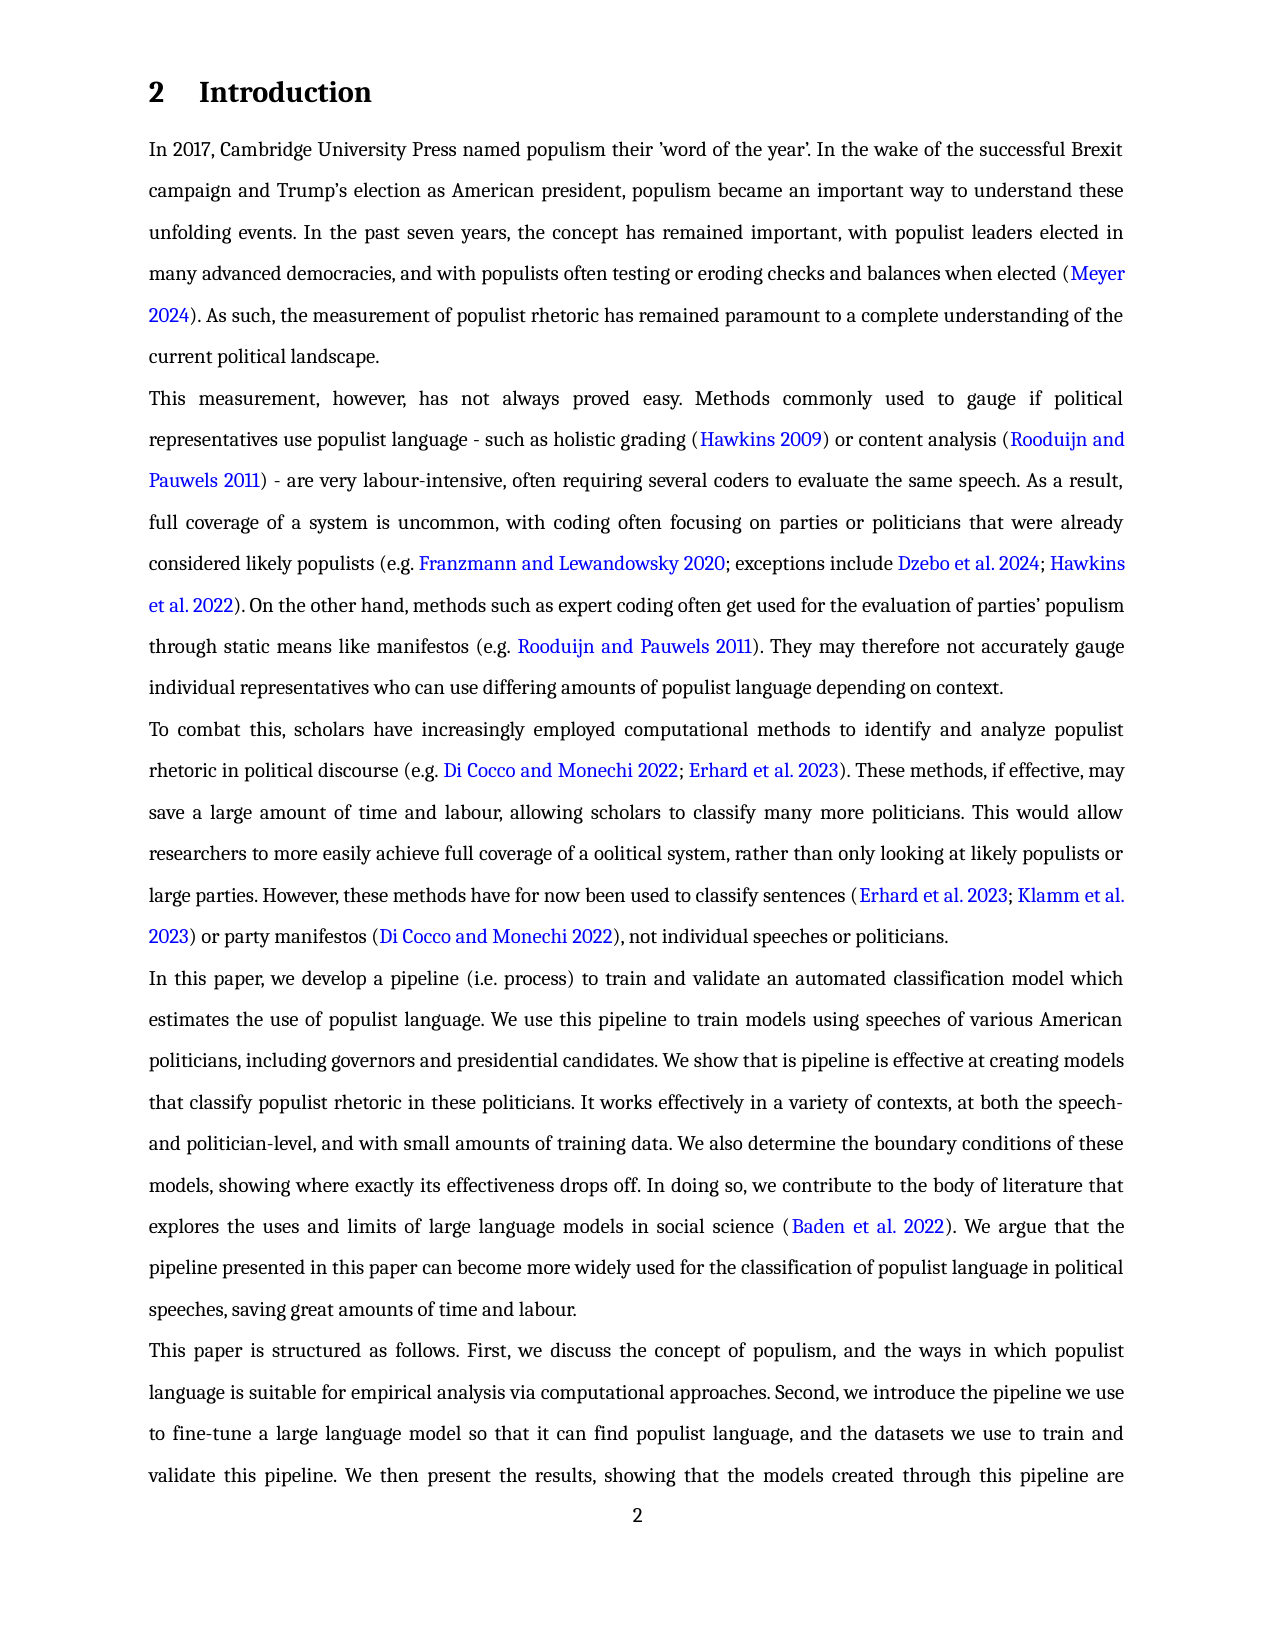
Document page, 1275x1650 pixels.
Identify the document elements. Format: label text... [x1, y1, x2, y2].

subtitle Introduction [148, 75, 1125, 110]
text In this paper, we develop a pipeline (i.e. process) to train and validate an automated classification model which estimates the use of populist language. We use this pipeline to train models using speeches of various American politicians, including governors and presidential candidates. We show that is pipeline is effective at creating models that classify populist rhetoric in these politicians. It works effectively in a variety of contexts, at both the speech- and politician-level, and with small amounts of training data. We also determine the boundary conditions of these models, showing where exactly its effectiveness drops off. In doing so, we contribute to the body of literature that explores the uses and limits of large language models in social science (Baden et al. 2022). We argue that the pipeline presented in this paper can become more widely used for the classification of populist language in political speeches, saving great amounts of time and labour. [148, 966, 1125, 1321]
text This paper is structured as follows. First, we discuss the concept of populism, and the ways in which populist language is suitable for empirical analysis via computational approaches. Second, we introduce the pipeline we use to fine-tune a large language model so that it can find populist language, and the datasets we use to train and validate this pipeline. We then present the results, showing that the models created through this pipeline are [148, 1339, 1125, 1487]
text In 2017, Cambridge University Press named populism their ’word of the year’. In the wake of the successful Brexit campaign and Trump’s election as American president, populism became an important way to understand these unfolding events. In the past seven years, the concept has remained important, with populist leaders elected in many advanced democracies, and with populists often testing or eroding checks and balances when elected (Meyer 2024). As such, the measurement of populist rhetoric has remained paramount to a complete understanding of the current political landscape. [148, 138, 1125, 368]
text To combat this, scholars have increasingly employed computational methods to identify and analyze populist rhetoric in political discourse (e.g. Di Cocco and Monechi 2022; Erhard et al. 2023). These methods, if effective, may save a large amount of time and labour, allowing scholars to classify many more politicians. This would allow researchers to more easily achieve full coverage of a oolitical system, rather than only looking at likely populists or large parties. However, these methods have for now been used to classify sentences (Erhard et al. 2023; Klamm et al. 2023) or party manifestos (Di Cocco and Monechi 2022), not individual speeches or politicians. [148, 718, 1125, 948]
text This measurement, however, has not always proved easy. Methods commonly used to gauge if political representatives use populist language - such as holistic grading (Hawkins 2009) or content analysis (Rooduijn and Pauwels 2011) - are very labour-intensive, often requiring several coders to evaluate the same speech. As a result, full coverage of a system is uncommon, with coding often focusing on parties or politicians that were already considered likely populists (e.g. Franzmann and Lewandowsky 2020; exceptions include Dzebo et al. 2024; Hawkins et al. 2022). On the other hand, methods such as expert coding often get used for the evaluation of parties’ populism through static means like manifestos (e.g. Rooduijn and Pauwels 2011). They may therefore not accurately gauge individual representatives who can use differing amounts of populist language depending on context. [148, 386, 1125, 700]
